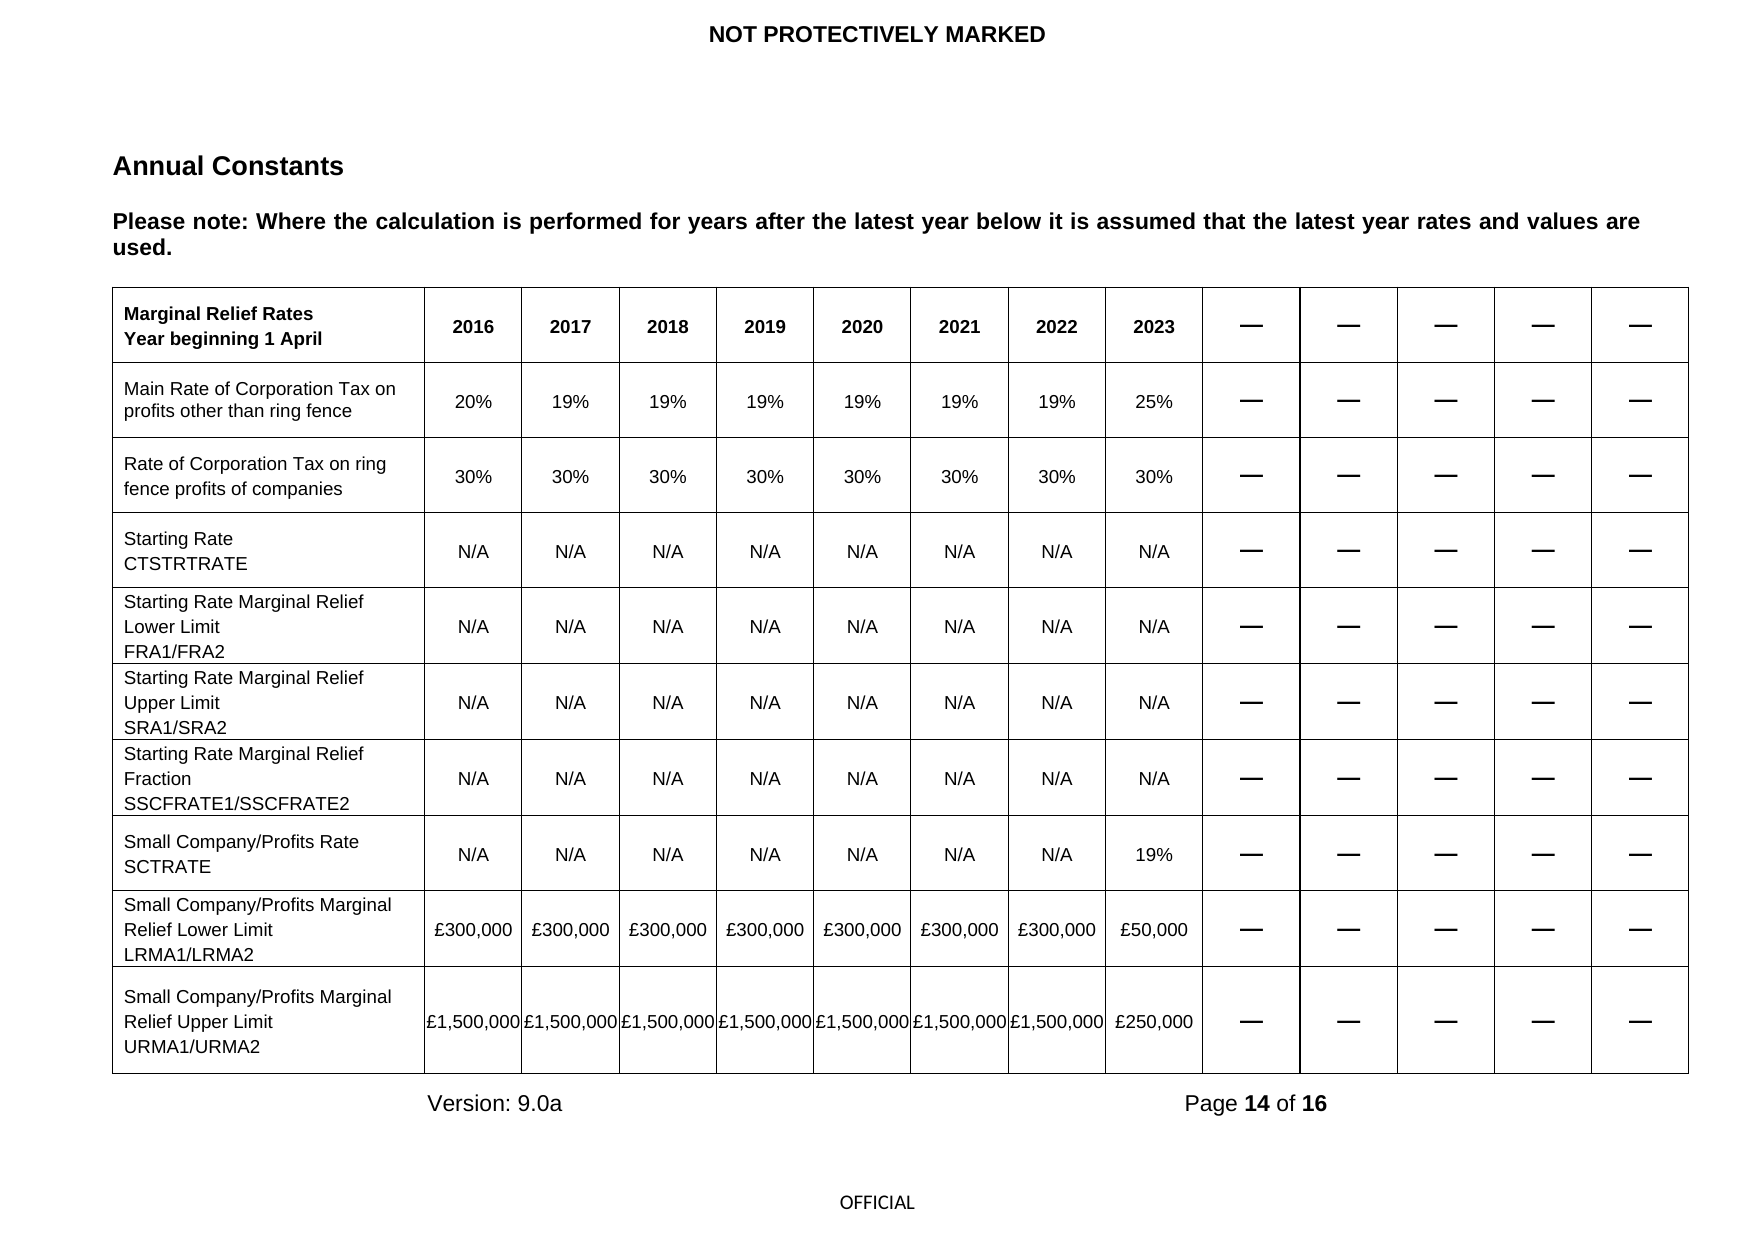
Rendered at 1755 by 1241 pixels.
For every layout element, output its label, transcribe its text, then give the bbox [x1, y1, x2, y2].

table_cell £50,000 [1106, 891, 1202, 966]
table_cell 30% [522, 438, 619, 512]
table_cell N/A [814, 513, 910, 587]
table_cell Main Rate of Corporation Tax on profits other than ring fence [113, 363, 424, 437]
table_cell — [1203, 513, 1299, 587]
table_cell £300,000 [1009, 891, 1105, 966]
table_cell — [1398, 664, 1494, 739]
table_cell N/A [522, 664, 619, 739]
table_cell 20% [425, 363, 521, 437]
table_cell 19% [717, 363, 813, 437]
table_cell — [1301, 513, 1397, 587]
table_cell — [1592, 513, 1688, 587]
table_cell 30% [717, 438, 813, 512]
table_cell N/A [425, 588, 521, 663]
table_cell — [1203, 967, 1299, 1073]
table_cell — [1203, 363, 1299, 437]
table_cell N/A [1106, 513, 1202, 587]
table_cell £300,000 [620, 891, 716, 966]
table_cell — [1301, 438, 1397, 512]
table_cell — [1398, 740, 1494, 815]
table_cell — [1203, 740, 1299, 815]
table_cell N/A [814, 664, 910, 739]
table_cell — [1398, 816, 1494, 890]
subtitle Annual Constants [112, 150, 1642, 181]
table_cell — [1203, 891, 1299, 966]
table_cell — [1398, 363, 1494, 437]
table_cell N/A [522, 740, 619, 815]
table_cell 19% [814, 363, 910, 437]
table_cell N/A [717, 513, 813, 587]
table_cell Starting Rate Marginal Relief Lower Limit FRA1/FRA2 [113, 588, 424, 663]
table_cell — [1398, 513, 1494, 587]
table_cell 25% [1106, 363, 1202, 437]
table_cell — [1301, 891, 1397, 966]
table_cell 19% [620, 363, 716, 437]
table_cell — [1301, 588, 1397, 663]
table_cell — [1398, 588, 1494, 663]
table_cell N/A [911, 588, 1008, 663]
table_cell — [1592, 363, 1688, 437]
table_cell N/A [911, 664, 1008, 739]
table_cell N/A [1009, 513, 1105, 587]
table_cell 30% [620, 438, 716, 512]
table_cell Small Company/Profits Marginal Relief Lower Limit LRMA1/LRMA2 [113, 891, 424, 966]
table_cell £300,000 [814, 891, 910, 966]
table_cell — [1301, 816, 1397, 890]
table_cell — [1592, 891, 1688, 966]
table_cell — [1592, 816, 1688, 890]
table_header — [1301, 288, 1397, 362]
table_cell N/A [911, 740, 1008, 815]
table_cell — [1203, 438, 1299, 512]
table_cell £300,000 [425, 891, 521, 966]
table_cell 30% [814, 438, 910, 512]
table_cell N/A [717, 664, 813, 739]
table_cell — [1203, 588, 1299, 663]
table_header 2017 [522, 288, 619, 362]
table_cell — [1495, 363, 1591, 437]
table_cell — [1301, 740, 1397, 815]
table_cell Small Company/Profits Marginal Relief Upper Limit URMA1/URMA2 [113, 967, 424, 1073]
table_cell — [1203, 664, 1299, 739]
table_cell N/A [1106, 588, 1202, 663]
table_cell N/A [1106, 740, 1202, 815]
table_cell 30% [1106, 438, 1202, 512]
table_header — [1398, 288, 1494, 362]
table_cell Rate of Corporation Tax on ring fence profits of companies [113, 438, 424, 512]
table_cell £1,500,000 [522, 967, 619, 1073]
table_cell — [1398, 891, 1494, 966]
table_cell N/A [1009, 740, 1105, 815]
table_cell 19% [1106, 816, 1202, 890]
table_cell — [1495, 967, 1591, 1073]
table_cell Starting Rate Marginal Relief Upper Limit SRA1/SRA2 [113, 664, 424, 739]
table_cell N/A [1009, 816, 1105, 890]
table_cell N/A [717, 740, 813, 815]
table_cell Small Company/Profits Rate SCTRATE [113, 816, 424, 890]
table_cell N/A [1009, 664, 1105, 739]
table_cell — [1495, 891, 1591, 966]
table_cell 30% [911, 438, 1008, 512]
table_cell — [1301, 664, 1397, 739]
table_cell 19% [1009, 363, 1105, 437]
table_cell £1,500,000 [620, 967, 716, 1073]
table_cell — [1495, 740, 1591, 815]
table_cell — [1495, 664, 1591, 739]
table_cell — [1398, 438, 1494, 512]
table_header 2019 [717, 288, 813, 362]
table_cell N/A [425, 513, 521, 587]
table_cell £300,000 [717, 891, 813, 966]
table_header — [1495, 288, 1591, 362]
table_header 2020 [814, 288, 910, 362]
table_cell — [1592, 438, 1688, 512]
table_header Marginal Relief Rates Year beginning 1 April [113, 288, 424, 362]
table_header — [1592, 288, 1688, 362]
table_cell — [1592, 740, 1688, 815]
table_cell — [1301, 363, 1397, 437]
table_cell £1,500,000 [717, 967, 813, 1073]
table_cell £300,000 [911, 891, 1008, 966]
table_cell Starting Rate Marginal Relief Fraction SSCFRATE1/SSCFRATE2 [113, 740, 424, 815]
table_header — [1203, 288, 1299, 362]
table_cell — [1301, 967, 1397, 1073]
table_cell — [1592, 967, 1688, 1073]
table_cell — [1203, 816, 1299, 890]
text Please note: Where the calculation is performed for years after the latest year below it is assumed that the latest year rates and values are used. [112, 208, 1642, 260]
table_cell 30% [1009, 438, 1105, 512]
table_cell N/A [814, 740, 910, 815]
table_cell N/A [1106, 664, 1202, 739]
table_cell N/A [620, 513, 716, 587]
table_cell N/A [620, 588, 716, 663]
table_cell N/A [620, 664, 716, 739]
table_cell — [1495, 816, 1591, 890]
table_cell — [1398, 967, 1494, 1073]
table_header 2023 [1106, 288, 1202, 362]
table_cell £1,500,000 [425, 967, 521, 1073]
table_cell N/A [522, 816, 619, 890]
table_cell £1,500,000 [814, 967, 910, 1073]
table_cell 19% [911, 363, 1008, 437]
table_cell £250,000 [1106, 967, 1202, 1073]
table_cell £300,000 [522, 891, 619, 966]
table_cell N/A [1009, 588, 1105, 663]
table_cell N/A [911, 513, 1008, 587]
table_cell — [1495, 588, 1591, 663]
table_cell N/A [717, 588, 813, 663]
table_cell N/A [814, 588, 910, 663]
table_cell N/A [620, 740, 716, 815]
table_cell N/A [911, 816, 1008, 890]
table_cell £1,500,000 [911, 967, 1008, 1073]
table_cell £1,500,000 [1009, 967, 1105, 1073]
table_cell — [1592, 664, 1688, 739]
table_cell N/A [717, 816, 813, 890]
table_header 2021 [911, 288, 1008, 362]
table_cell — [1495, 513, 1591, 587]
table_cell Starting Rate CTSTRTRATE [113, 513, 424, 587]
table_cell 30% [425, 438, 521, 512]
table_cell N/A [522, 588, 619, 663]
table_cell N/A [620, 816, 716, 890]
table_cell — [1495, 438, 1591, 512]
table_header 2022 [1009, 288, 1105, 362]
table_cell 19% [522, 363, 619, 437]
table_header 2016 [425, 288, 521, 362]
table_cell N/A [425, 664, 521, 739]
table_cell N/A [814, 816, 910, 890]
table_cell N/A [522, 513, 619, 587]
table_cell N/A [425, 816, 521, 890]
table_cell N/A [425, 740, 521, 815]
table_cell — [1592, 588, 1688, 663]
table_header 2018 [620, 288, 716, 362]
